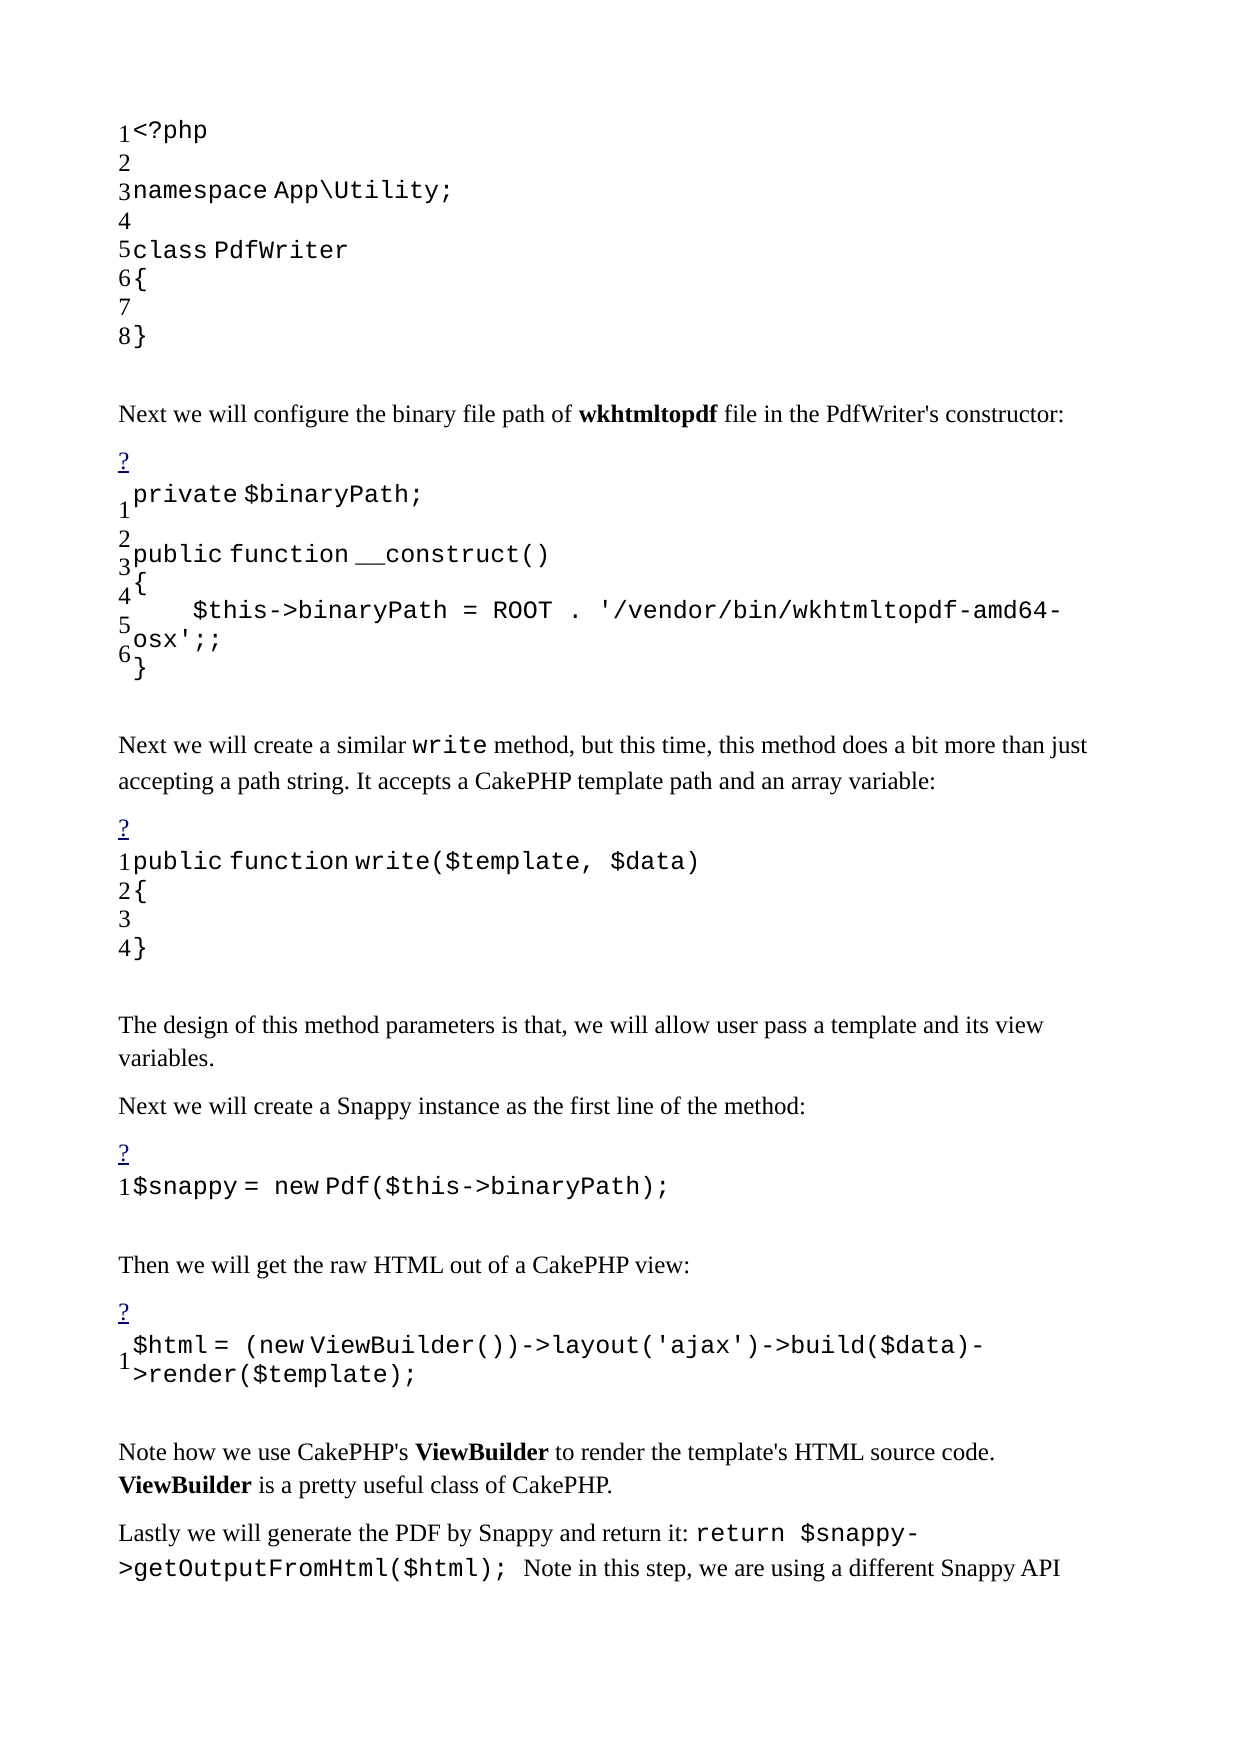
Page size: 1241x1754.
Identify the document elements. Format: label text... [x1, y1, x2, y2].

text Next we will configure the binary file path of wkhtmltopdf file in the PdfWriter's constructor: [118, 399, 1122, 427]
text Next we will create a Snappy instance as the first line of the method: [118, 1091, 1122, 1119]
table_header 1 [118, 1331, 133, 1390]
table_header 1 2 3 4 5 6 7 8 [118, 118, 133, 351]
text ? [118, 1138, 1122, 1167]
text ? [118, 446, 1122, 475]
table_header public function write($template, $data) { } [133, 846, 707, 963]
text The design of this method parameters is that, we will allow user pass a template and its view variables. [118, 1010, 1122, 1072]
table_header 1 [118, 1171, 133, 1202]
text Then we will get the raw HTML out of a CakePHP view: [118, 1250, 1122, 1279]
text ? [118, 1297, 1122, 1326]
text Next we will create a similar write method, but this time, this method does a bit more than just accepting a path string. It accepts a CakePHP template path and an array variable: [118, 731, 1122, 794]
table_header 1 2 3 4 [118, 846, 133, 963]
text Note how we use CakePHP's ViewBuilder to render the template's HTML source code. ViewBuilder is a pretty useful class of CakePHP. [118, 1437, 1122, 1499]
table_header $snappy = new Pdf($this->binaryPath); [133, 1171, 677, 1202]
table_header <?php namespace App\Utility; class PdfWriter { } [133, 118, 459, 351]
table_header $html = (new ViewBuilder())->layout('ajax')->build($data)->render($template); [133, 1331, 1122, 1390]
text ? [118, 813, 1122, 842]
text Lastly we will generate the PDF by Snappy and return it: return $snappy->getOutputFromHtml($html); Note in this step, we are using a different Snappy API [118, 1518, 1122, 1584]
table_header private $binaryPath; public function __construct() { $this->binaryPath = ROOT . '/vendor/bin/wkhtmltopdf-amd64-osx';; } [133, 479, 1122, 683]
table_header 1 2 3 4 5 6 [118, 479, 133, 683]
